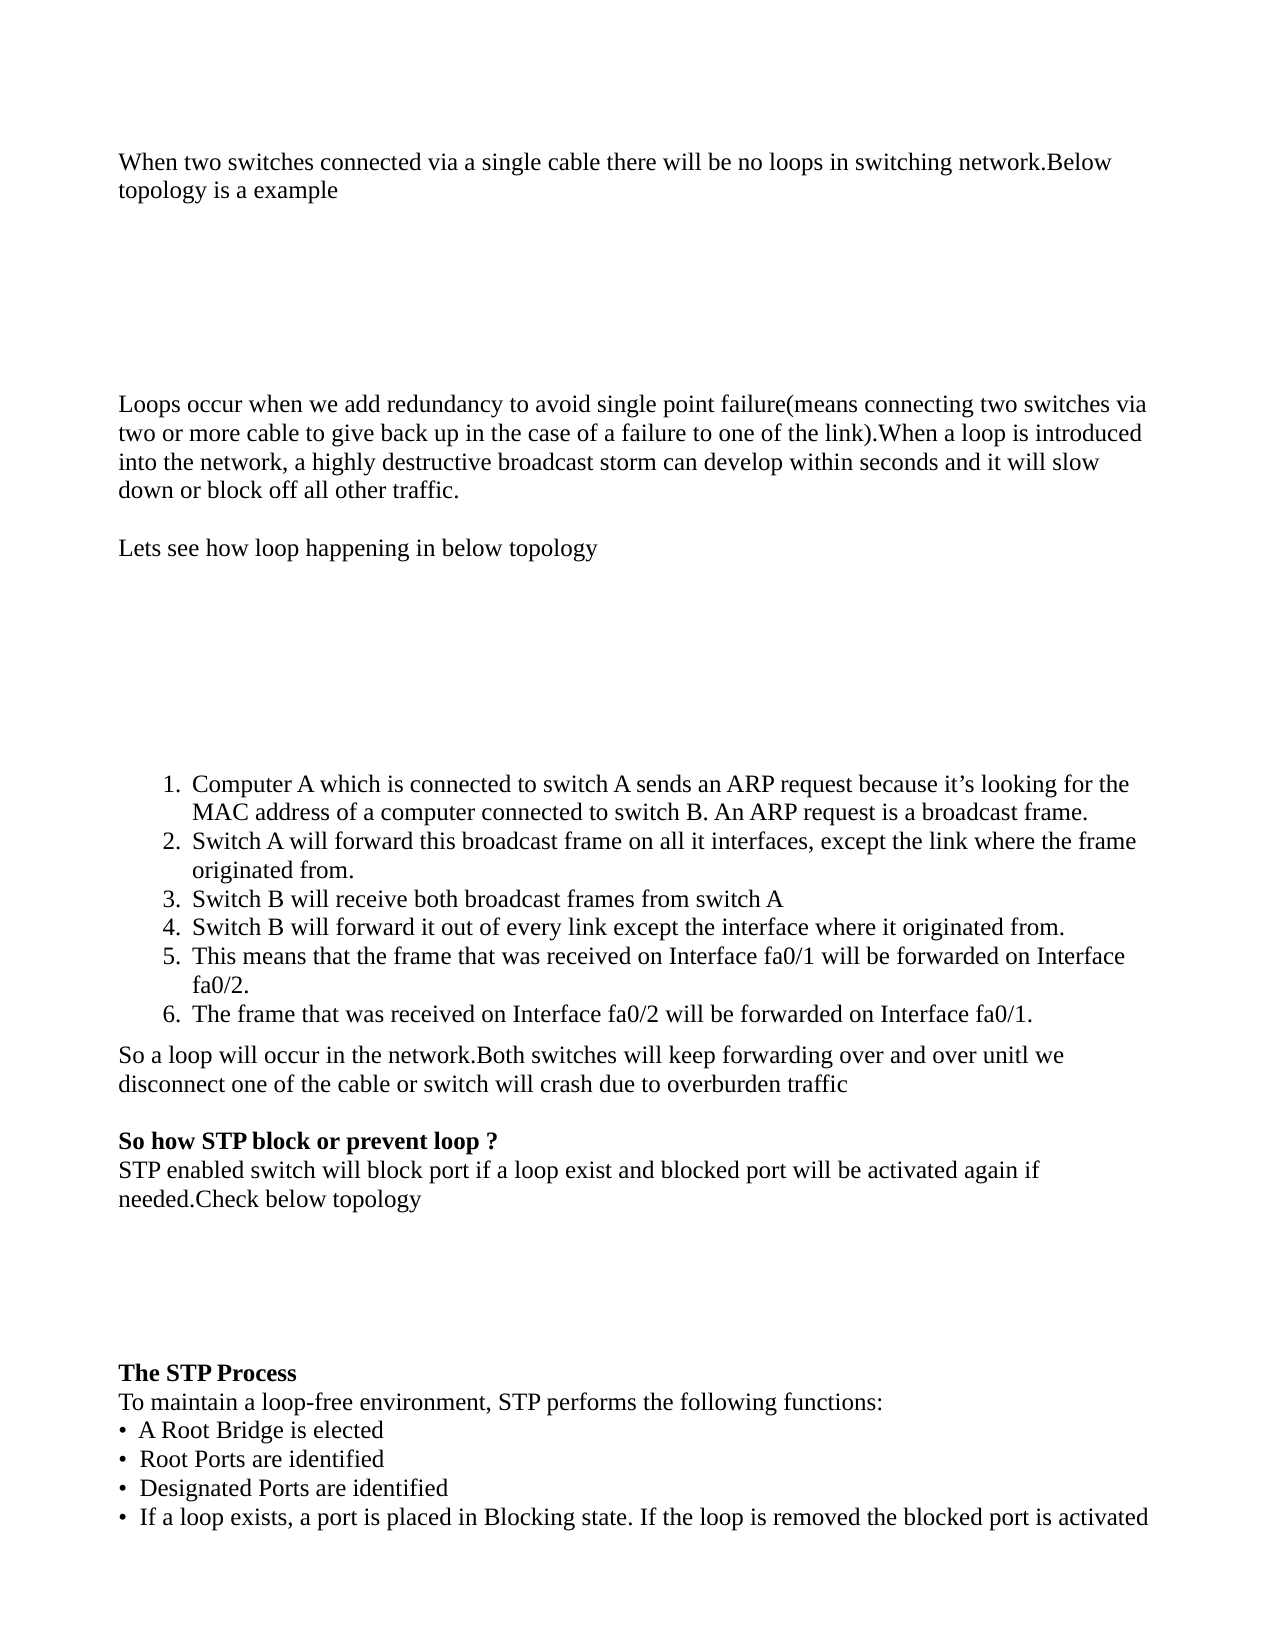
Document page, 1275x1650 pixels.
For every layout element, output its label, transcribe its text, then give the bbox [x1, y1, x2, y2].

text • A Root Bridge is elected [118, 1415, 1157, 1444]
list Switch A will forward this broadcast frame on all it interfaces, except the link where the frame originated from. [162, 826, 1157, 884]
list Switch B will forward it out of every link except the interface where it originated from. [162, 912, 1157, 941]
text So how STP block or prevent loop ? [118, 1126, 1157, 1155]
text • Root Ports are identified [118, 1444, 1157, 1473]
text Loops occur when we add redundancy to avoid single point failure(means connecting two switches via two or more cable to give back up in the case of a failure to one of the link).When a loop is introduced into the network, a highly destructive broadcast storm can develop within seconds and it will slow down or block off all other traffic. Lets see how loop happening in below topology [118, 389, 1157, 562]
text • Designated Ports are identified [118, 1473, 1157, 1502]
list Computer A which is connected to switch A sends an ARP request because it’s looking for the MAC address of a computer connected to switch B. An ARP request is a broadcast frame. [162, 769, 1157, 826]
text So a loop will occur in the network.Both switches will keep forwarding over and over unitl we disconnect one of the cable or switch will crash due to overburden traffic [118, 1040, 1157, 1097]
list The frame that was received on Interface fa0/2 will be forwarded on Interface fa0/1. [162, 999, 1157, 1027]
list This means that the frame that was received on Interface fa0/1 will be forwarded on Interface fa0/2. [162, 941, 1157, 999]
list Switch B will receive both broadcast frames from switch A [162, 884, 1157, 912]
text To maintain a loop-free environment, STP performs the following functions: [118, 1387, 1157, 1415]
text When two switches connected via a single cable there will be no loops in switching network.Below topology is a example [118, 118, 1157, 204]
text STP enabled switch will block port if a loop exist and blocked port will be activated again if needed.Check below topology [118, 1155, 1157, 1212]
text The STP Process [118, 1358, 1157, 1387]
text • If a loop exists, a port is placed in Blocking state. If the loop is removed the blocked port is activated [118, 1502, 1157, 1530]
